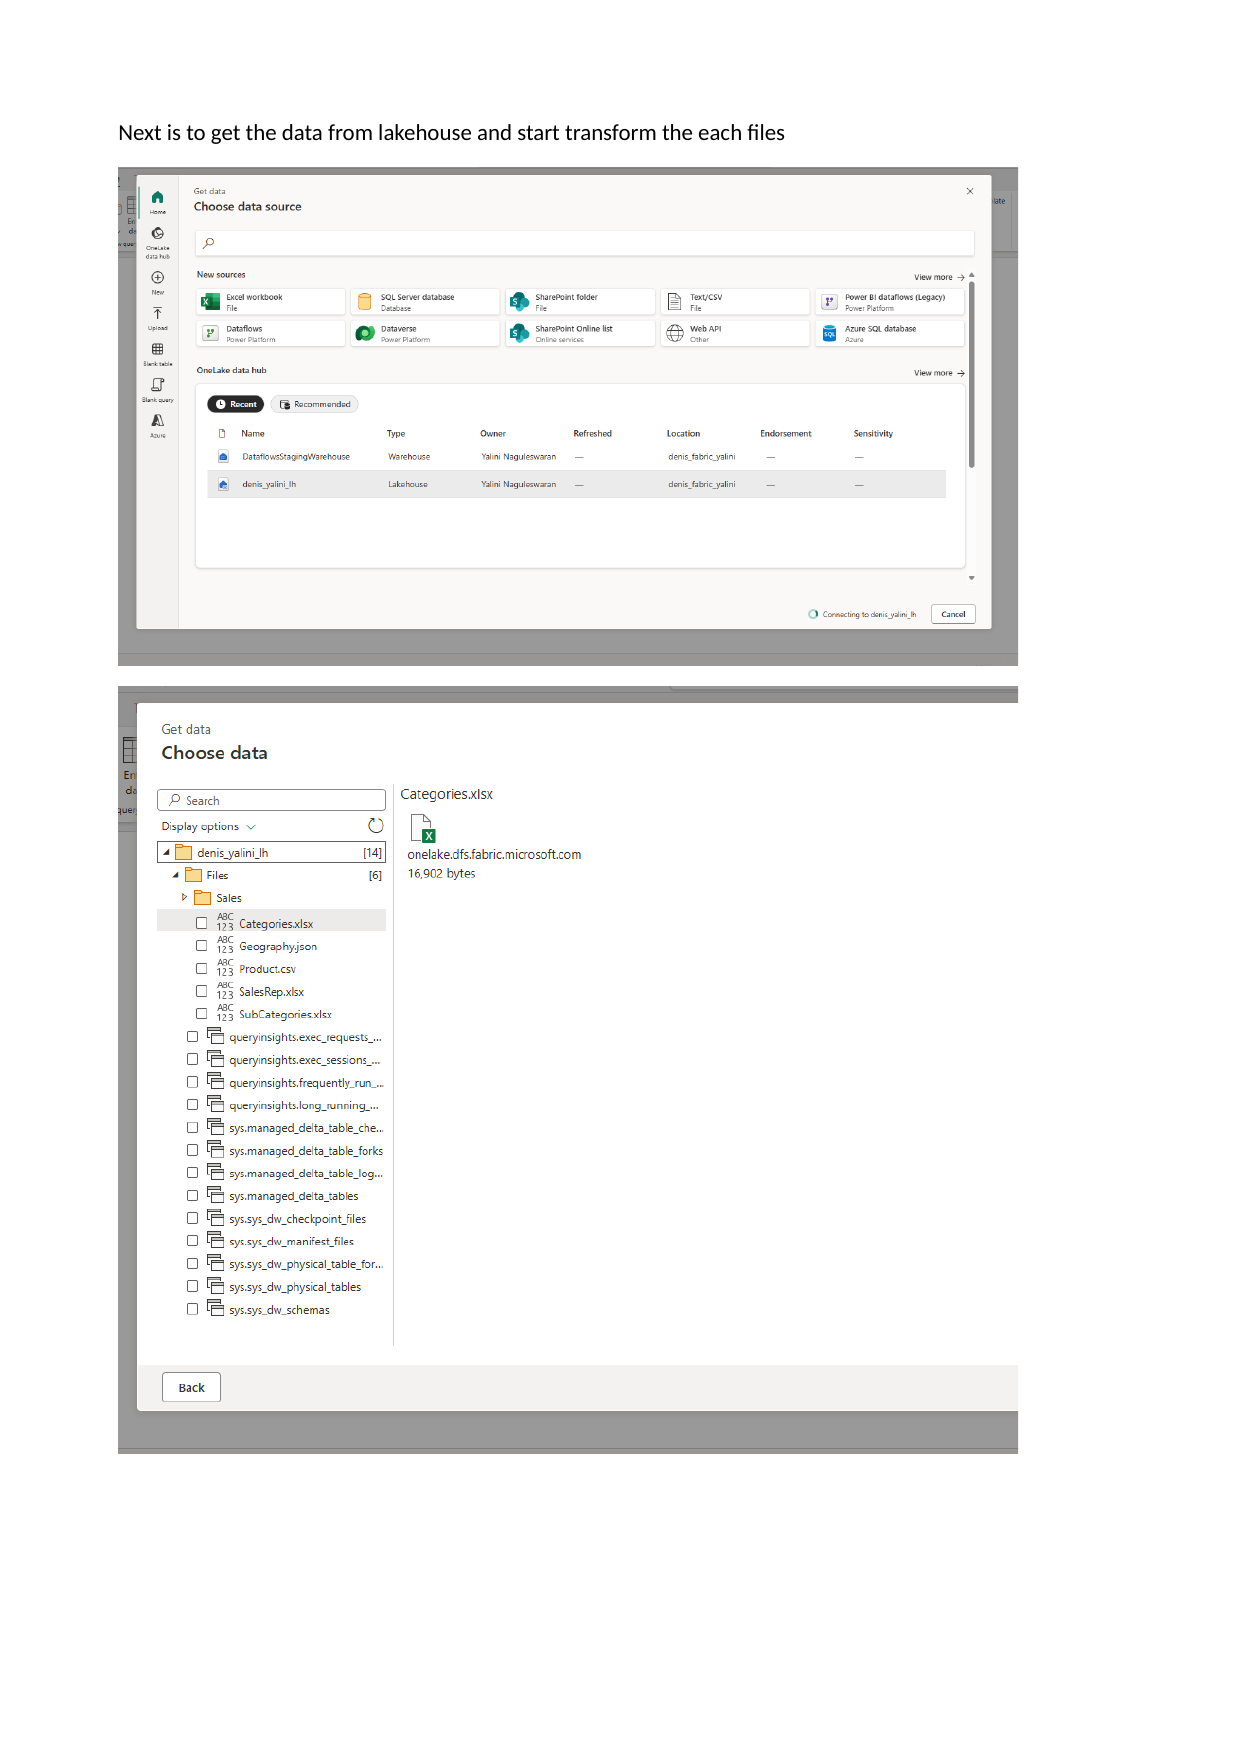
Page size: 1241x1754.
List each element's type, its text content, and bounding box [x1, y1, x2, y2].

text Next is to get the data from lakehouse and start transform the each files [118, 118, 1122, 146]
